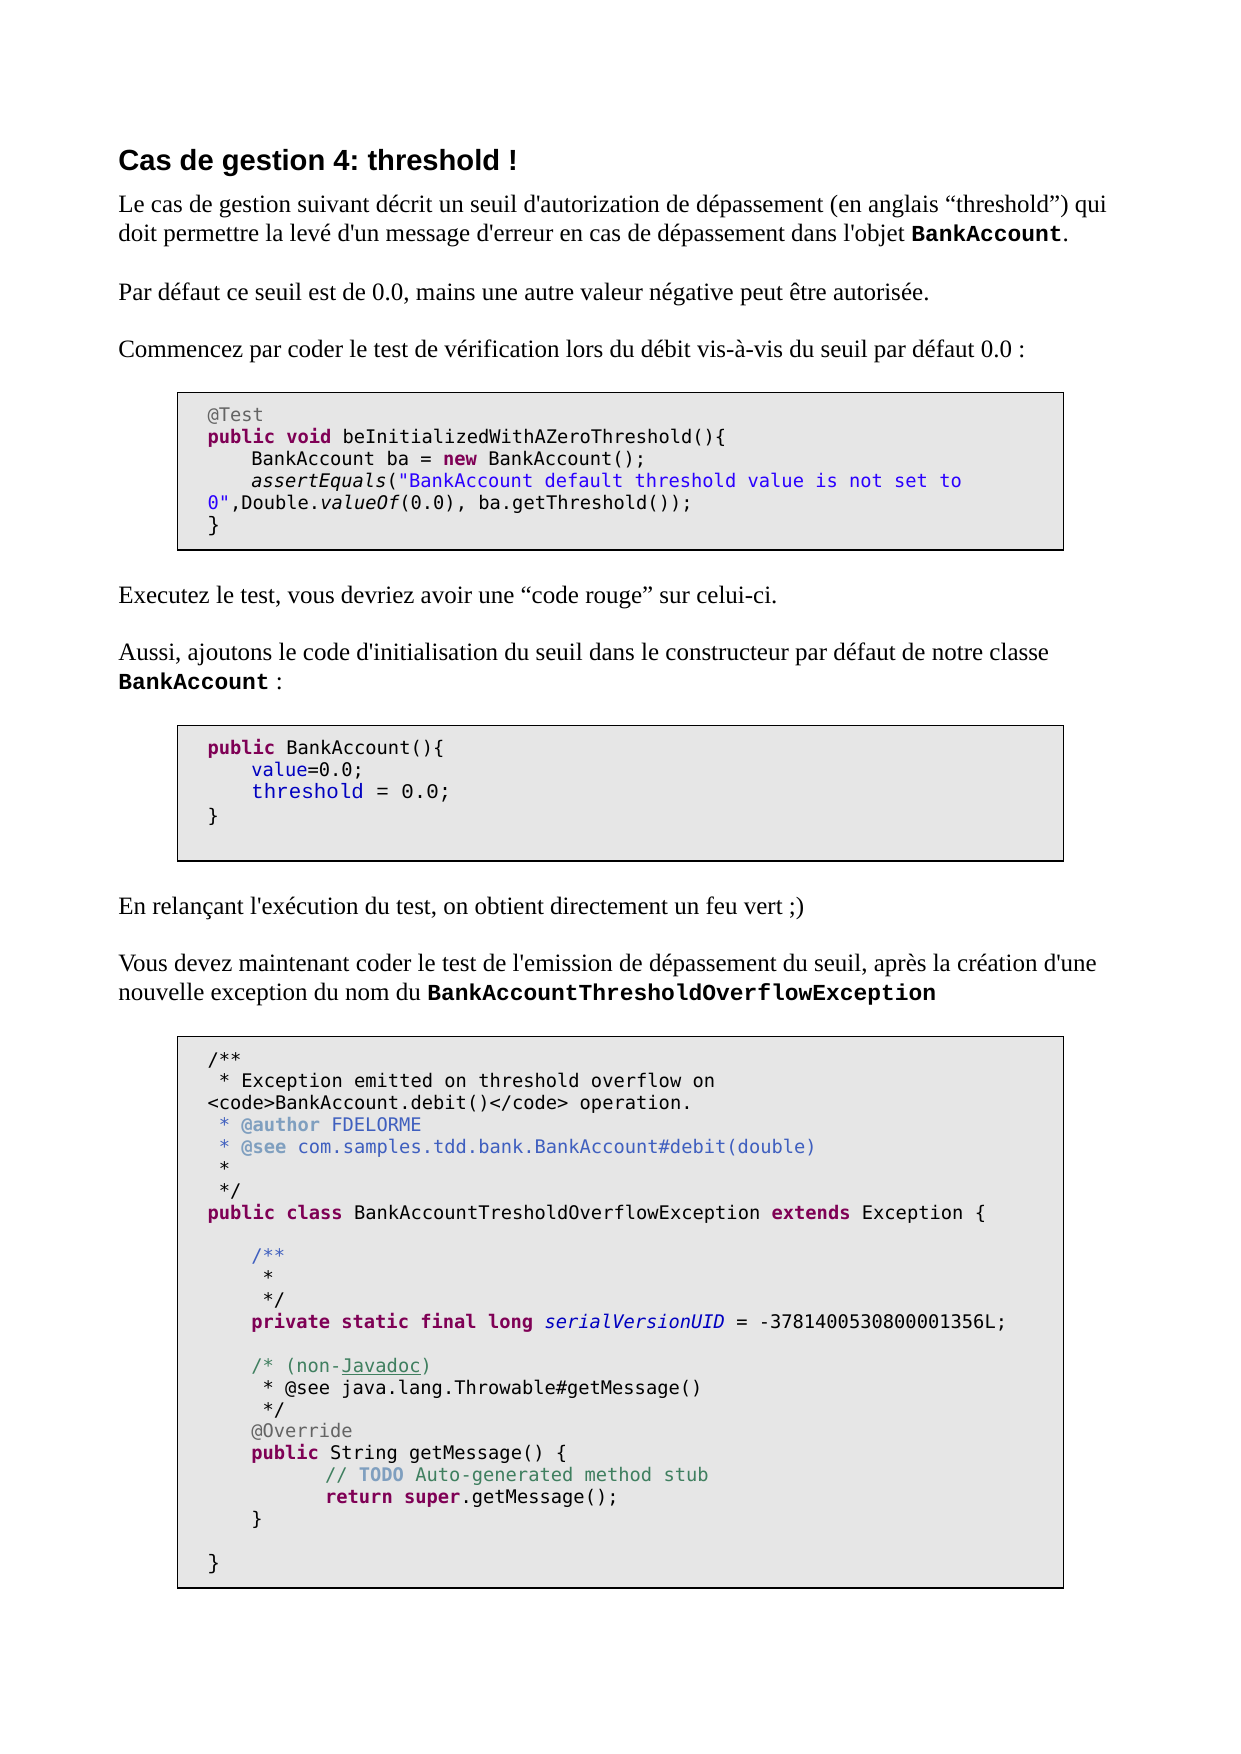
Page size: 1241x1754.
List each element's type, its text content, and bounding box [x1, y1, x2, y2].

text } [178, 1496, 1063, 1517]
subtitle Cas de gestion 4: threshold ! [118, 143, 1122, 177]
text // TODO Auto-generated method stub [178, 1452, 1063, 1474]
text public String getMessage() { [178, 1430, 1063, 1452]
text Aussi, ajoutons le code d'initialisation du seuil dans le constructeur par défaut de notre classe BankAccount : [118, 637, 1122, 696]
text * Exception emitted on threshold overflow on <code>BankAccount.debit()</code> operation. [178, 1058, 1063, 1102]
text return super.getMessage(); [178, 1474, 1063, 1496]
text private static final long serialVersionUID = -3781400530800001356L; [178, 1299, 1063, 1321]
text threshold = 0.0; [178, 769, 1063, 792]
text BankAccount ba = new BankAccount(); [178, 436, 1063, 457]
text } [178, 501, 1063, 549]
text Par défaut ce seuil est de 0.0, mains une autre valeur négative peut être autorisée. [118, 277, 1122, 306]
text public class BankAccountTresholdOverflowException extends Exception { [178, 1189, 1063, 1211]
text public BankAccount(){ [178, 726, 1063, 747]
text En relançant l'exécution du test, on obtient directement un feu vert ;) [118, 891, 1122, 920]
text Executez le test, vous devriez avoir une “code rouge” sur celui-ci. [118, 580, 1122, 608]
text * @author FDELORME [178, 1102, 1063, 1124]
text } [178, 1539, 1063, 1587]
text Vous devez maintenant coder le test de l'emission de dépassement du seuil, après la création d'une nouvelle exception du nom du BankAccountThresholdOverflowException [118, 948, 1122, 1007]
text */ [178, 1167, 1063, 1189]
text * [178, 1255, 1063, 1277]
text * [178, 1146, 1063, 1167]
text @Test [178, 393, 1063, 414]
text /** [178, 1037, 1063, 1058]
text } [178, 792, 1063, 814]
text value=0.0; [178, 747, 1063, 769]
text */ [178, 1277, 1063, 1299]
text Le cas de gestion suivant décrit un seuil d'autorization de dépassement (en anglais “threshold”) qui doit permettre la levé d'un message d'erreur en cas de dépassement dans l'objet BankAccount. [118, 189, 1122, 248]
text assertEquals("BankAccount default threshold value is not set to 0",Double.valueOf(0.0), ba.getThreshold()); [178, 457, 1063, 501]
text * @see java.lang.Throwable#getMessage() [178, 1364, 1063, 1386]
text /* (non-Javadoc) [178, 1342, 1063, 1364]
text public void beInitializedWithAZeroThreshold(){ [178, 414, 1063, 436]
text */ [178, 1386, 1063, 1408]
text /** [178, 1233, 1063, 1255]
text @Override [178, 1408, 1063, 1430]
text Commencez par coder le test de vérification lors du débit vis-à-vis du seuil par défaut 0.0 : [118, 334, 1122, 363]
text * @see com.samples.tdd.bank.BankAccount#debit(double) [178, 1124, 1063, 1146]
